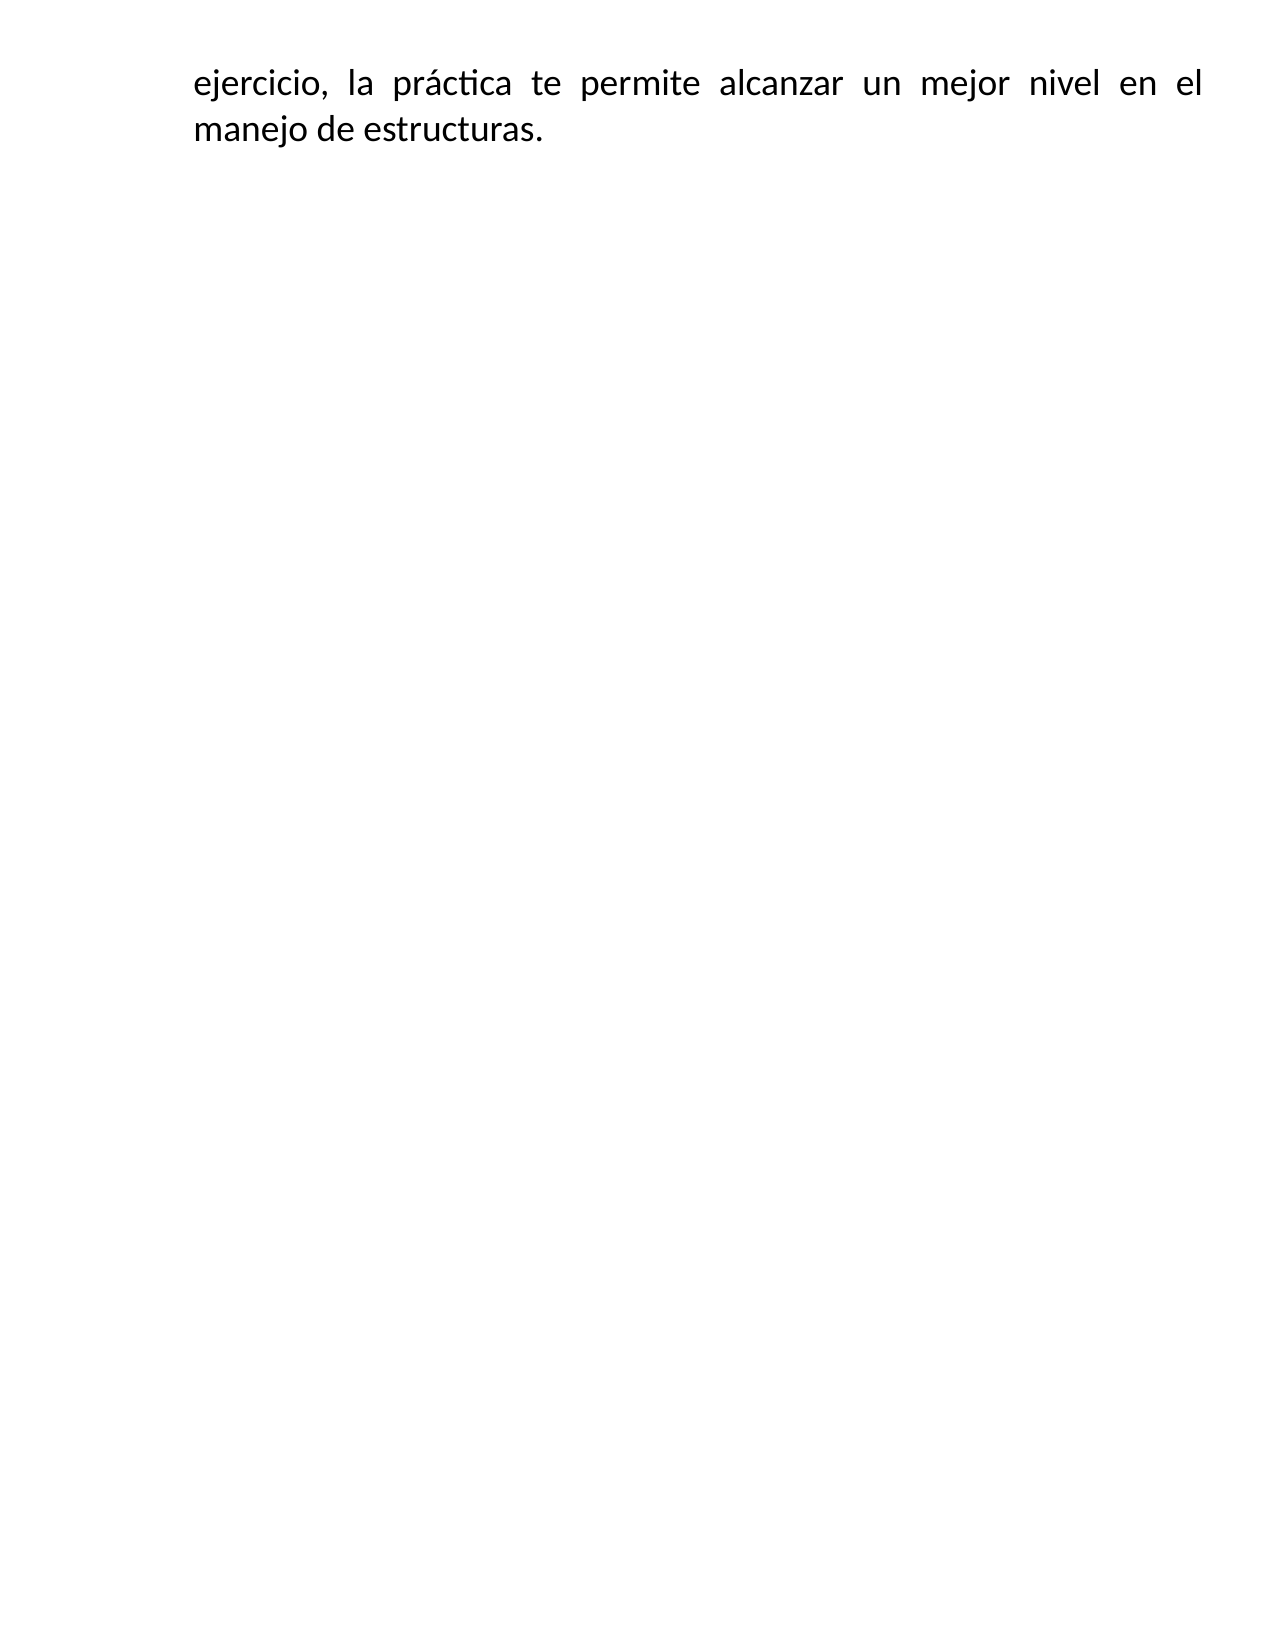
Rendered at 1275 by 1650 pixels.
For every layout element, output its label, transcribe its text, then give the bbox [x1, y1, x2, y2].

text ejercicio, la práctica te permite alcanzar un mejor nivel en el manejo de estructuras. [193, 59, 1205, 151]
